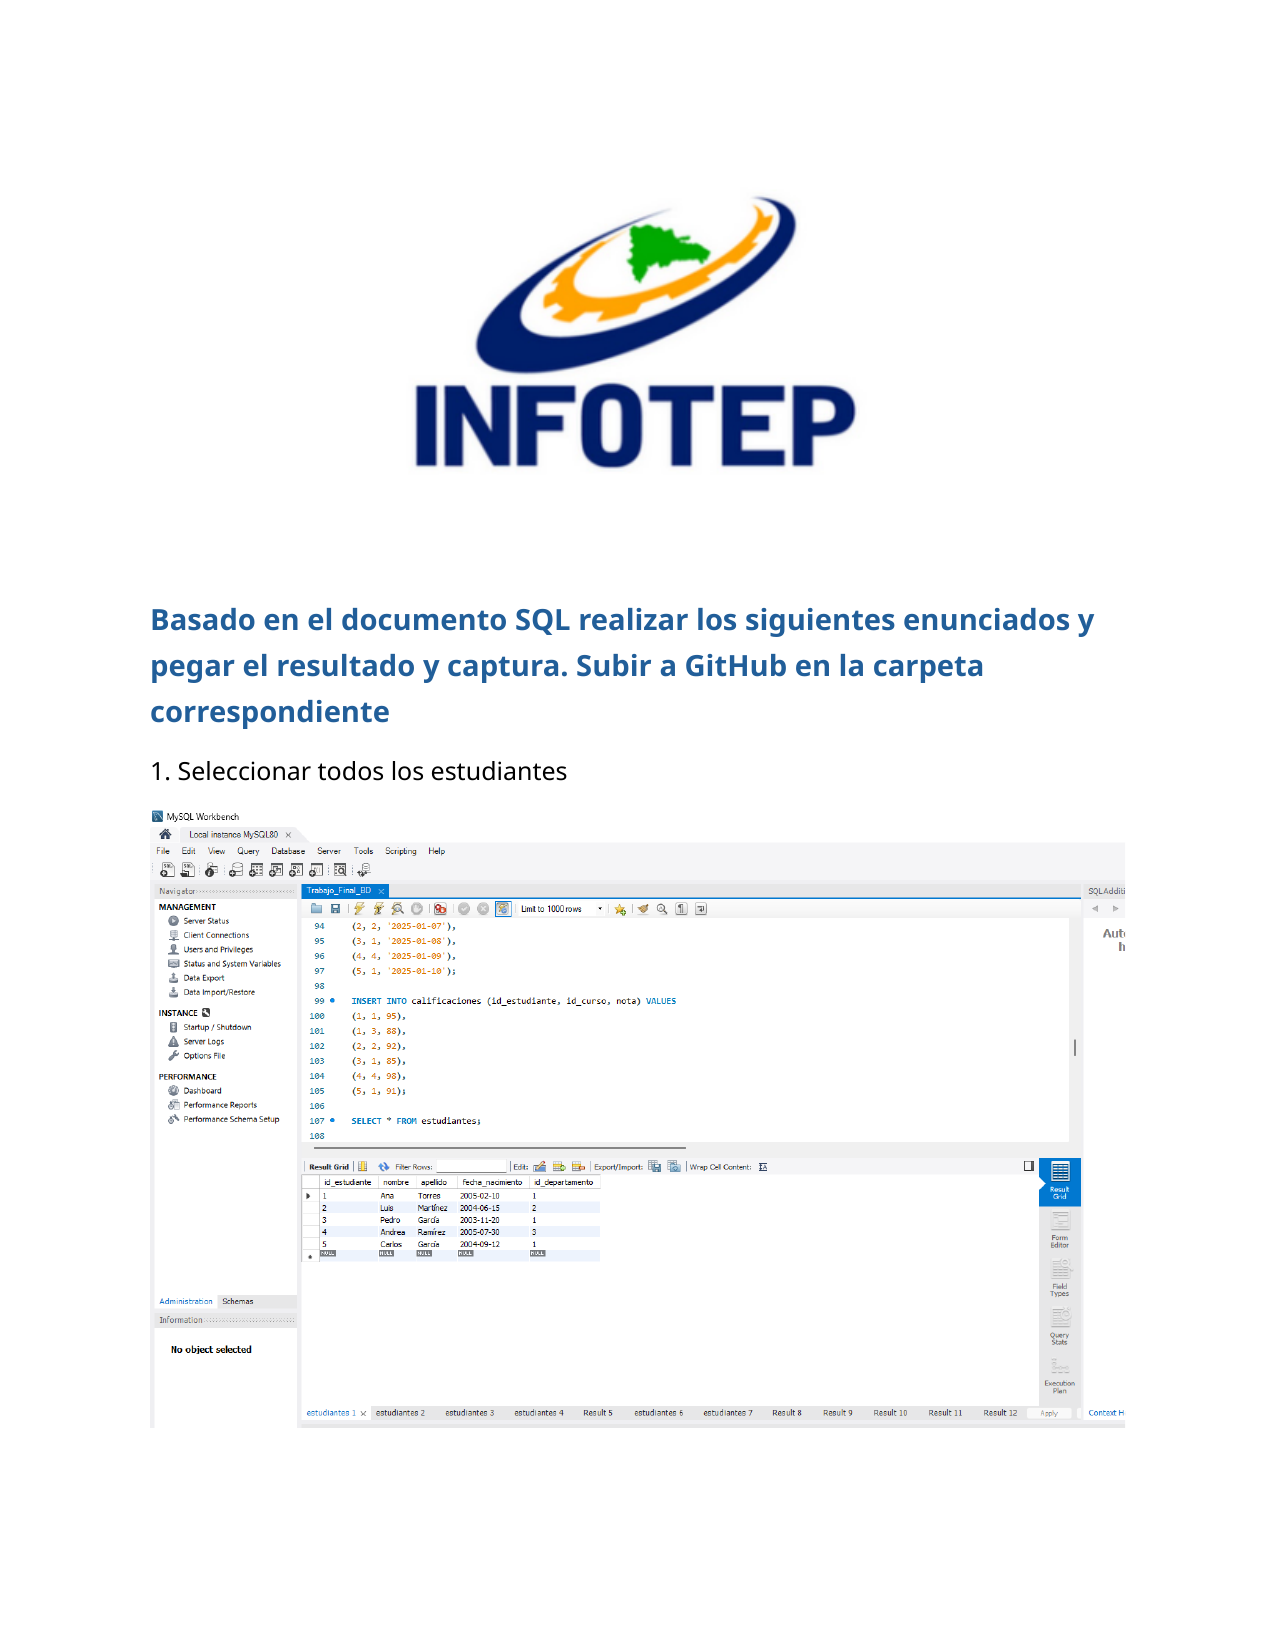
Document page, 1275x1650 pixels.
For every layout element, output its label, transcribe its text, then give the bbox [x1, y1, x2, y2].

text Basado en el documento SQL realizar los siguientes enunciados y pegar el resultado y captura. Subir a GitHub en la carpeta correspondiente [150, 599, 1125, 731]
text 1. Seleccionar todos los estudiantes [150, 753, 1125, 787]
